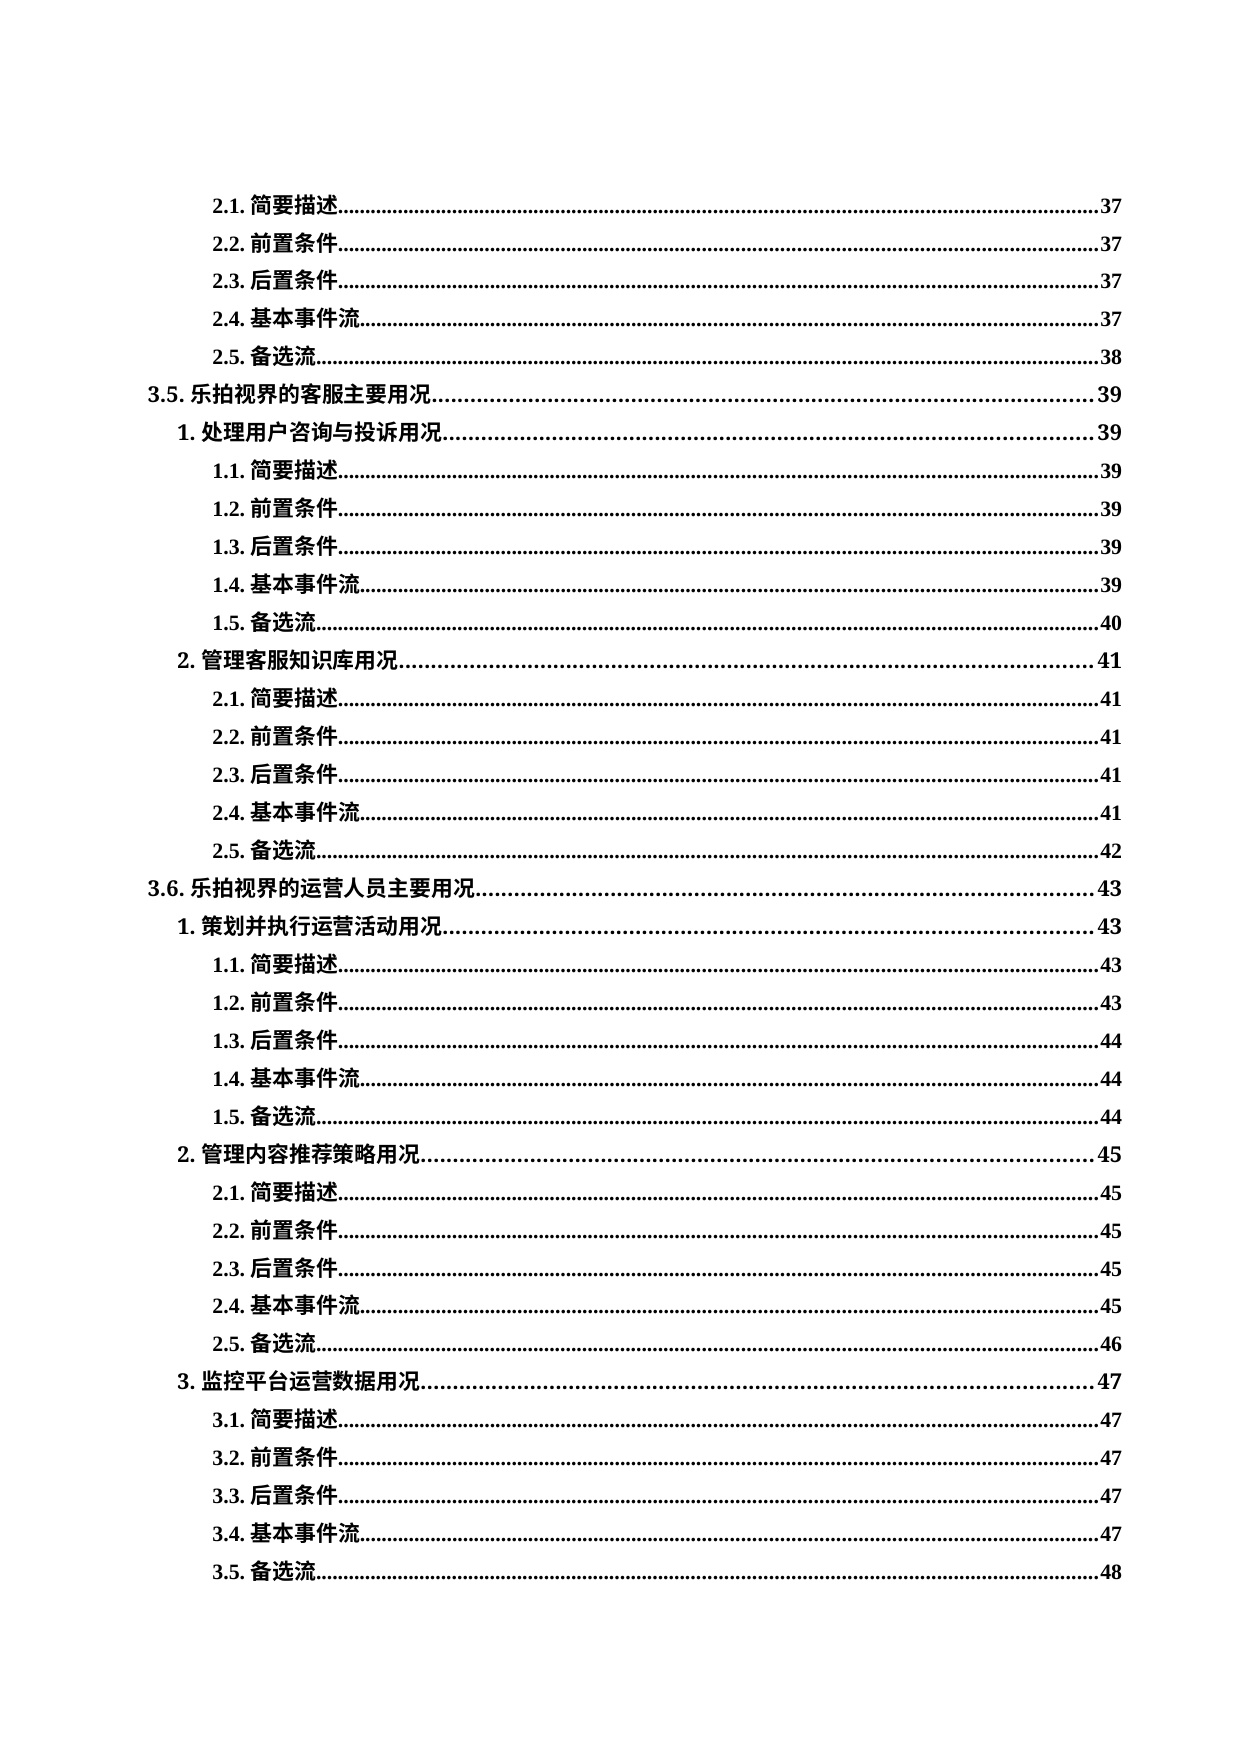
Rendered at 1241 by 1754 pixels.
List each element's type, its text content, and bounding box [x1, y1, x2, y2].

text 2.4. 基本事件流 37 [207, 301, 1122, 333]
text 1.5. 备选流 40 [207, 605, 1122, 637]
text 2.4. 基本事件流 41 [207, 795, 1122, 827]
text 2.2. 前置条件 45 [207, 1213, 1122, 1244]
text 1. 策划并执行运营活动用况 43 [177, 909, 1122, 941]
text 2. 管理内容推荐策略用况 45 [177, 1137, 1122, 1168]
text 3. 监控平台运营数据用况 47 [177, 1364, 1122, 1396]
text 1.1. 简要描述 43 [207, 947, 1122, 979]
text 2. 管理客服知识库用况 41 [177, 643, 1122, 675]
text 3.5. 乐拍视界的客服主要用况 39 [148, 377, 1122, 409]
text 1.5. 备选流 44 [207, 1099, 1122, 1130]
text 1.4. 基本事件流 44 [207, 1061, 1122, 1092]
text 1.2. 前置条件 43 [207, 985, 1122, 1017]
text 2.3. 后置条件 37 [207, 263, 1122, 295]
text 2.1. 简要描述 45 [207, 1175, 1122, 1206]
text 3.6. 乐拍视界的运营人员主要用况 43 [148, 871, 1122, 902]
text 1.3. 后置条件 39 [207, 529, 1122, 561]
text 3.2. 前置条件 47 [207, 1440, 1122, 1472]
text 2.5. 备选流 38 [207, 339, 1122, 371]
text 2.2. 前置条件 37 [207, 226, 1122, 257]
text 2.4. 基本事件流 45 [207, 1288, 1122, 1320]
text 1. 处理用户咨询与投诉用况 39 [177, 415, 1122, 447]
text 1.3. 后置条件 44 [207, 1023, 1122, 1054]
text 2.1. 简要描述 41 [207, 681, 1122, 713]
text 3.5. 备选流 48 [207, 1554, 1122, 1586]
text 2.3. 后置条件 45 [207, 1251, 1122, 1282]
text 1.1. 简要描述 39 [207, 453, 1122, 485]
text 2.2. 前置条件 41 [207, 719, 1122, 751]
text 1.4. 基本事件流 39 [207, 567, 1122, 599]
text 2.5. 备选流 46 [207, 1326, 1122, 1358]
text 2.5. 备选流 42 [207, 833, 1122, 864]
text 2.3. 后置条件 41 [207, 757, 1122, 789]
text 3.1. 简要描述 47 [207, 1402, 1122, 1434]
text 2.1. 简要描述 37 [207, 188, 1122, 219]
text 3.4. 基本事件流 47 [207, 1516, 1122, 1548]
text 3.3. 后置条件 47 [207, 1478, 1122, 1510]
text 1.2. 前置条件 39 [207, 491, 1122, 523]
